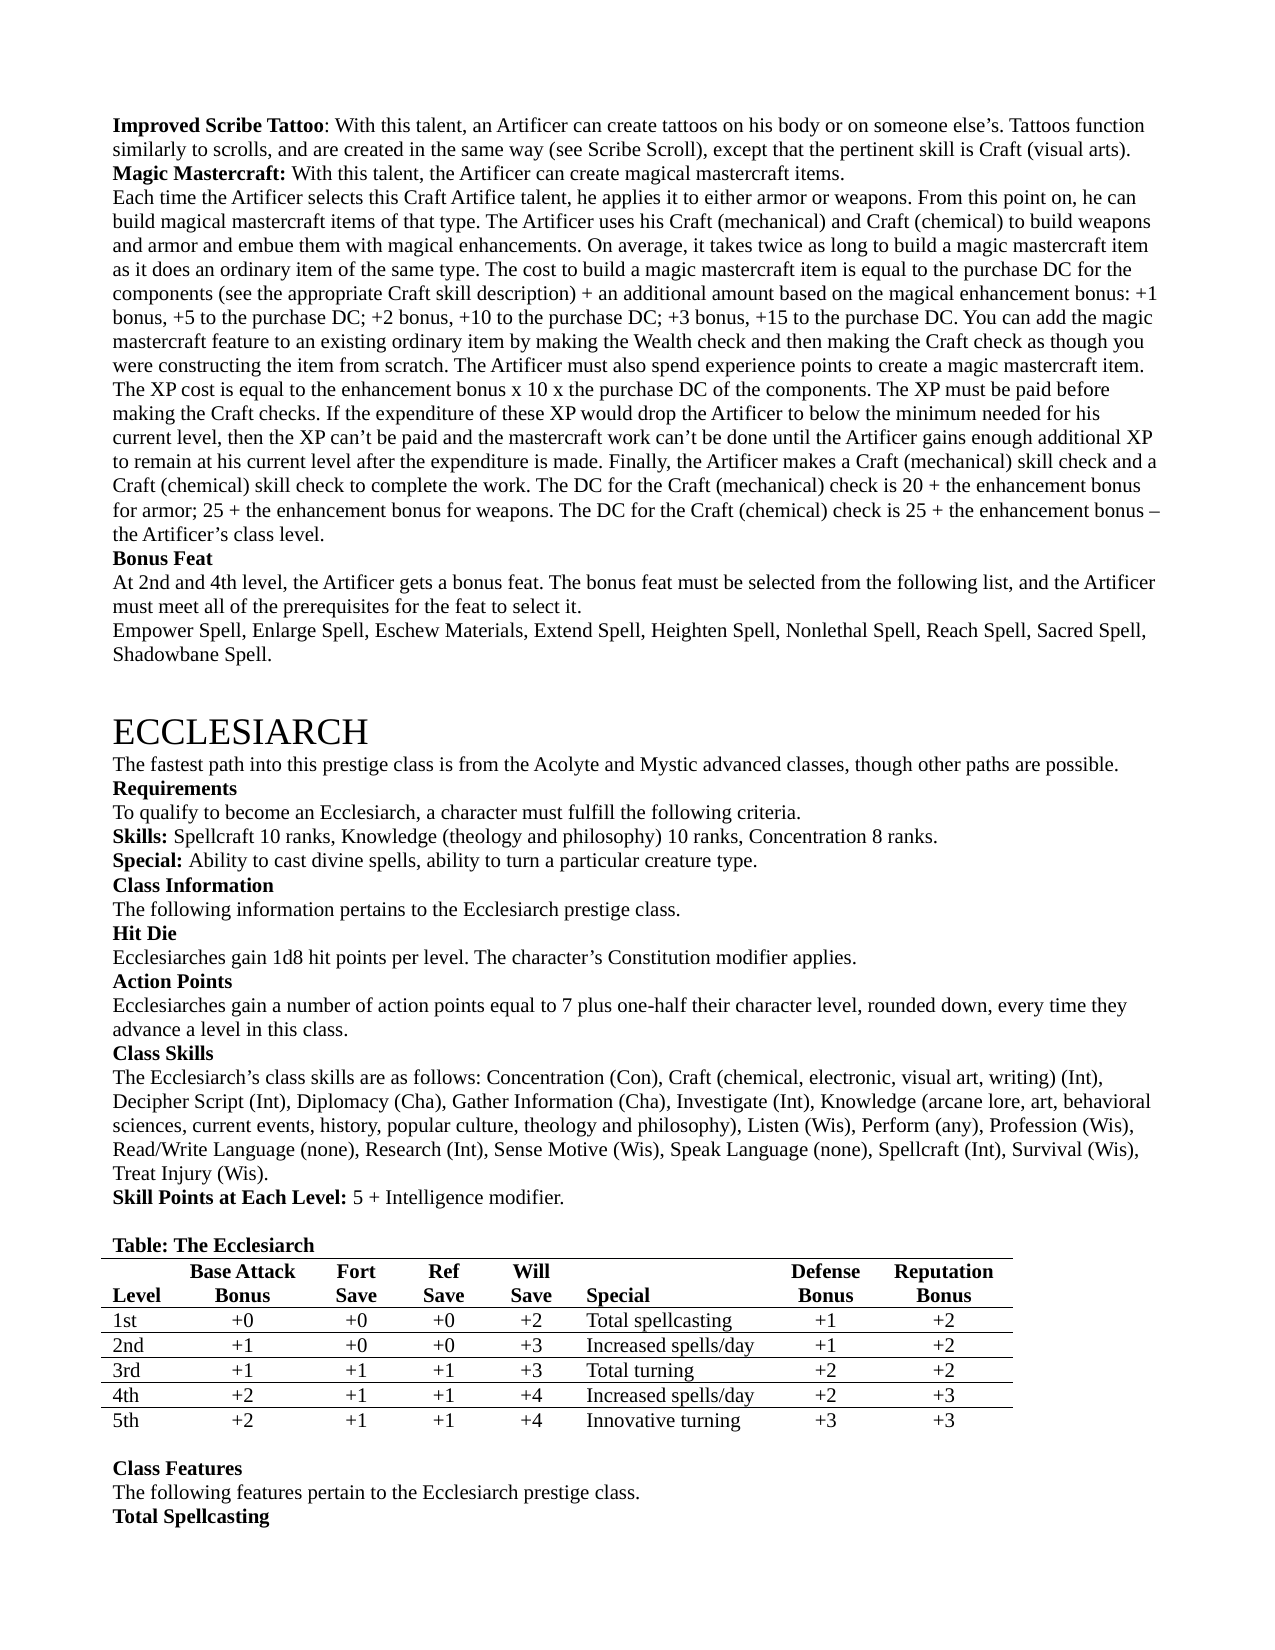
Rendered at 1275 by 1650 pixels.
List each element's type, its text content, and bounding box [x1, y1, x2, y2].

text The Ecclesiarch’s class skills are as follows: Concentration (Con), Craft (chemical, electronic, visual art, writing) (Int), Decipher Script (Int), Diplomacy (Cha), Gather Information (Cha), Investigate (Int), Knowledge (arcane lore, art, behavioral sciences, current events, history, popular culture, theology and philosophy), Listen (Wis), Perform (any), Profession (Wis), Read/Write Language (none), Research (Int), Sense Motive (Wis), Speak Language (none), Spellcraft (Int), Survival (Wis), Treat Injury (Wis). [112, 1065, 1162, 1185]
table_cell 1st [101, 1308, 172, 1332]
table_cell +1 [776, 1333, 875, 1357]
table_cell 2nd [101, 1333, 172, 1357]
subtitle ECCLESIARCH [112, 709, 1162, 752]
table_cell 5th [101, 1408, 172, 1432]
table_cell +4 [488, 1408, 575, 1432]
table_cell Total spellcasting [575, 1308, 776, 1332]
table_cell 4th [101, 1383, 172, 1407]
table_cell +1 [776, 1308, 875, 1332]
text The following features pertain to the Ecclesiarch prestige class. [112, 1480, 1162, 1504]
table_cell Innovative turning [575, 1408, 776, 1432]
table_cell +2 [776, 1383, 875, 1407]
text The following information pertains to the Ecclesiarch prestige class. [112, 897, 1162, 921]
table_cell Will Save [488, 1259, 575, 1307]
table_cell Increased spells/day [575, 1383, 776, 1407]
subtitle Requirements [112, 776, 1162, 800]
text Action Points [112, 969, 1162, 993]
table_cell Special [575, 1259, 776, 1307]
table_cell +1 [400, 1358, 487, 1382]
subtitle Class Information [112, 872, 1162, 897]
text Each time the Artificer selects this Craft Artifice talent, he applies it to either armor or weapons. From this point on, he can build magical mastercraft items of that type. The Artificer uses his Craft (mechanical) and Craft (chemical) to build weapons and armor and embue them with magical enhancements. On average, it takes twice as long to build a magic mastercraft item as it does an ordinary item of the same type. The cost to build a magic mastercraft item is equal to the purchase DC for the components (see the appropriate Craft skill description) + an additional amount based on the magical enhancement bonus: +1 bonus, +5 to the purchase DC; +2 bonus, +10 to the purchase DC; +3 bonus, +15 to the purchase DC. You can add the magic mastercraft feature to an existing ordinary item by making the Wealth check and then making the Craft check as though you were constructing the item from scratch. The Artificer must also spend experience points to create a magic mastercraft item. The XP cost is equal to the enhancement bonus x 10 x the purchase DC of the components. The XP must be paid before making the Craft checks. If the expenditure of these XP would drop the Artificer to below the minimum needed for his current level, then the XP can’t be paid and the mastercraft work can’t be done until the Artificer gains enough additional XP to remain at his current level after the expenditure is made. Finally, the Artificer makes a Craft (mechanical) skill check and a Craft (chemical) skill check to complete the work. The DC for the Craft (mechanical) check is 20 + the enhancement bonus for armor; 25 + the enhancement bonus for weapons. The DC for the Craft (chemical) check is 25 + the enhancement bonus – the Artificer’s class level. [112, 185, 1162, 546]
subtitle Class Features [112, 1456, 1162, 1480]
table_cell +1 [173, 1358, 312, 1382]
text At 2nd and 4th level, the Artificer gets a bonus feat. The bonus feat must be selected from the following list, and the Artificer must meet all of the prerequisites for the feat to select it. [112, 570, 1162, 618]
table_cell +1 [313, 1358, 400, 1382]
text Ecclesiarches gain 1d8 hit points per level. The character’s Constitution modifier applies. [112, 945, 1162, 969]
table_cell +1 [400, 1408, 487, 1432]
table_cell +1 [173, 1333, 312, 1357]
text Ecclesiarches gain a number of action points equal to 7 plus one-half their character level, rounded down, every time they advance a level in this class. [112, 993, 1162, 1041]
table_cell +2 [173, 1383, 312, 1407]
table_cell +2 [875, 1308, 1012, 1332]
table_cell +2 [776, 1358, 875, 1382]
table_cell +3 [488, 1333, 575, 1357]
text Special: Ability to cast divine spells, ability to turn a particular creature type. [112, 848, 1162, 872]
text The fastest path into this prestige class is from the Acolyte and Mystic advanced classes, though other paths are possible. [112, 752, 1162, 776]
table_cell +2 [488, 1308, 575, 1332]
table_cell Defense Bonus [776, 1259, 875, 1307]
table_cell +3 [875, 1408, 1012, 1432]
text Bonus Feat [112, 546, 1162, 570]
table_header Table: The Ecclesiarch [101, 1234, 1012, 1257]
table_cell +1 [400, 1383, 487, 1407]
table_cell Base Attack Bonus [173, 1259, 312, 1307]
table_cell +0 [313, 1308, 400, 1332]
table_cell Level [101, 1259, 172, 1307]
text Improved Scribe Tattoo: With this talent, an Artificer can create tattoos on his body or on someone else’s. Tattoos function similarly to scrolls, and are created in the same way (see Scribe Scroll), except that the pertinent skill is Craft (visual arts). Magic Mastercraft: With this talent, the Artificer can create magical mastercraft items. [112, 112, 1162, 185]
table_cell +4 [488, 1383, 575, 1407]
text Skills: Spellcraft 10 ranks, Knowledge (theology and philosophy) 10 ranks, Concentration 8 ranks. [112, 824, 1162, 848]
table_cell +0 [173, 1308, 312, 1332]
table_cell +2 [173, 1408, 312, 1432]
table_cell +3 [776, 1408, 875, 1432]
table_cell +2 [875, 1358, 1012, 1382]
table_cell +3 [875, 1383, 1012, 1407]
table_cell +1 [313, 1408, 400, 1432]
text Hit Die [112, 921, 1162, 945]
table_cell Increased spells/day [575, 1333, 776, 1357]
table_cell 3rd [101, 1358, 172, 1382]
text Class Skills [112, 1041, 1162, 1065]
table_cell +2 [875, 1333, 1012, 1357]
text To qualify to become an Ecclesiarch, a character must fulfill the following criteria. [112, 800, 1162, 824]
table_cell +3 [488, 1358, 575, 1382]
table_cell +0 [400, 1333, 487, 1357]
text Skill Points at Each Level: 5 + Intelligence modifier. [112, 1185, 1162, 1209]
table_cell Fort Save [313, 1259, 400, 1307]
text Empower Spell, Enlarge Spell, Eschew Materials, Extend Spell, Heighten Spell, Nonlethal Spell, Reach Spell, Sacred Spell, Shadowbane Spell. [112, 618, 1162, 666]
table_cell +0 [313, 1333, 400, 1357]
table_cell Reputation Bonus [875, 1259, 1012, 1307]
text Total Spellcasting [112, 1504, 1162, 1528]
table_cell +1 [313, 1383, 400, 1407]
table_cell Ref Save [400, 1259, 487, 1307]
table_cell Total turning [575, 1358, 776, 1382]
table_cell +0 [400, 1308, 487, 1332]
